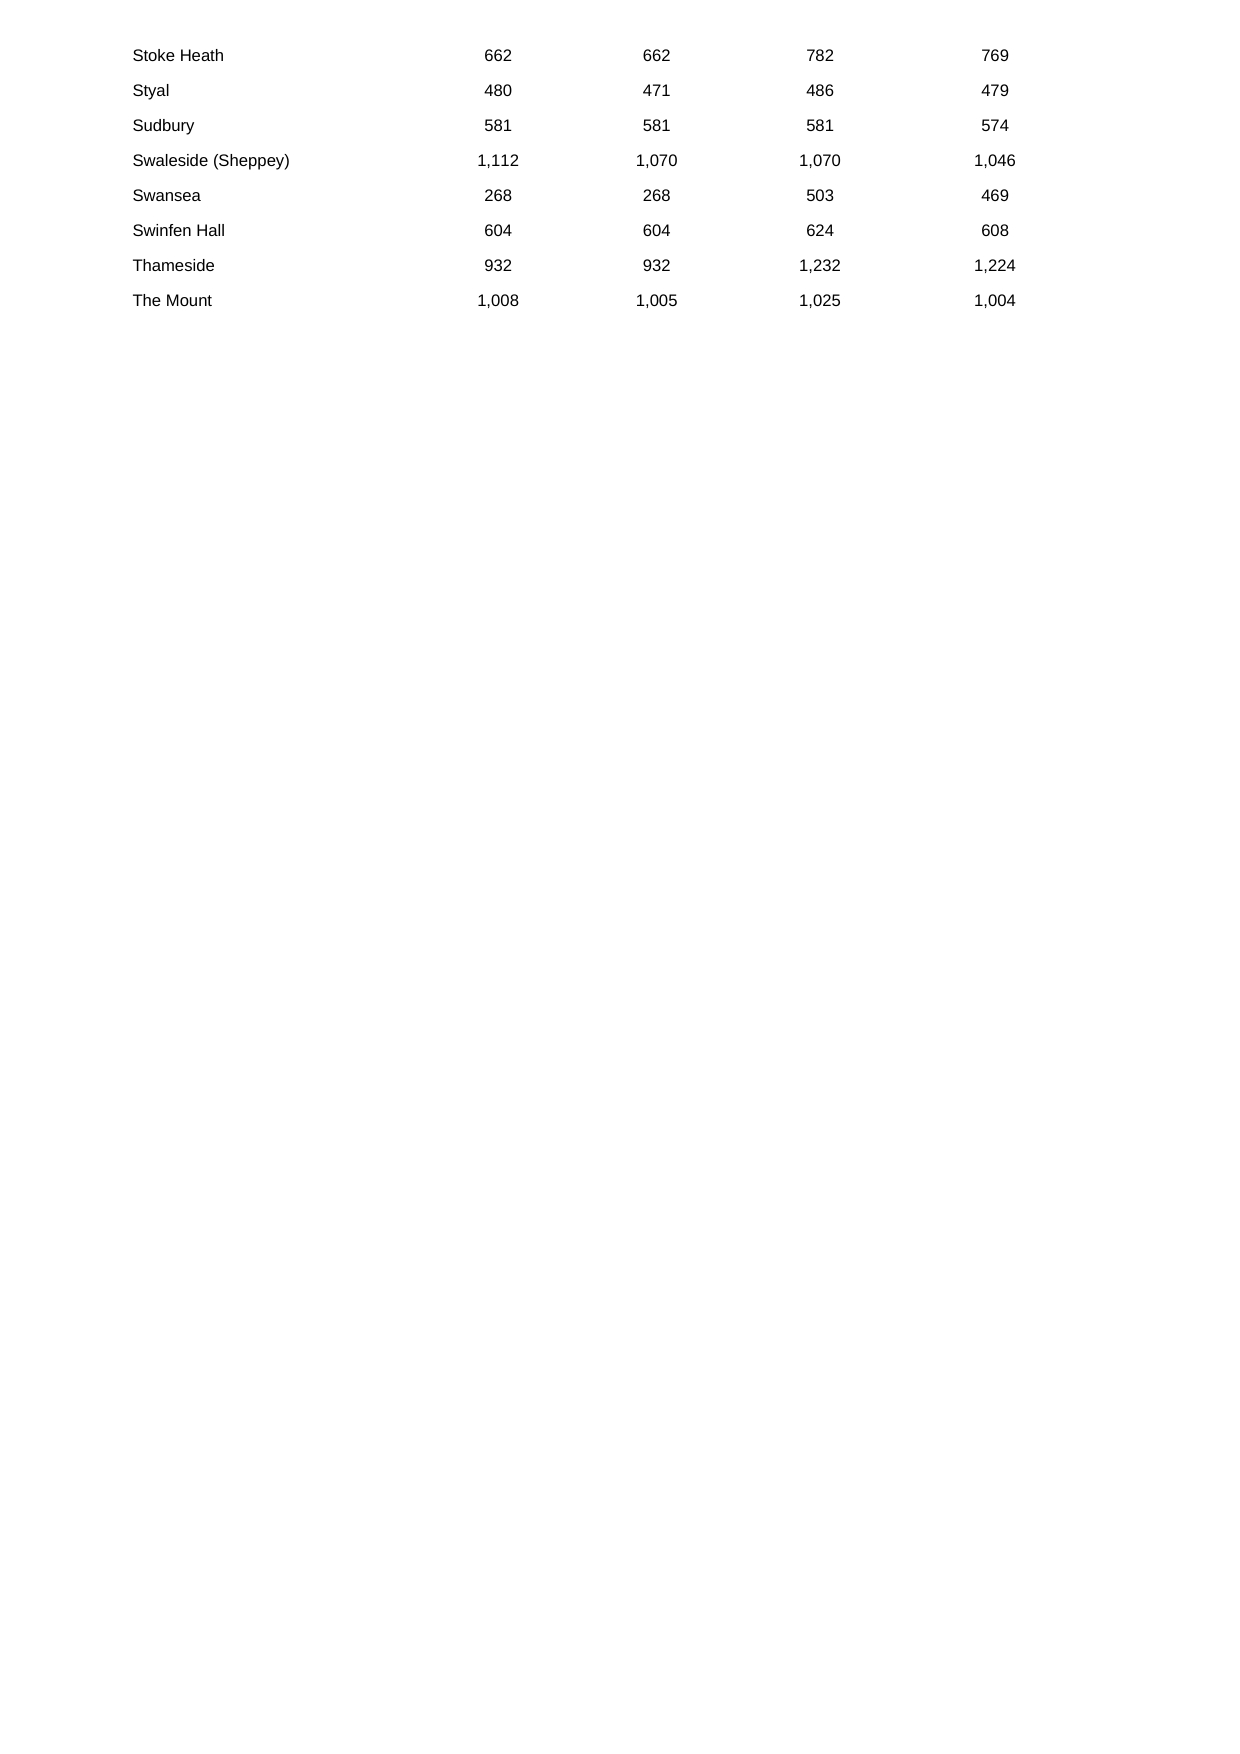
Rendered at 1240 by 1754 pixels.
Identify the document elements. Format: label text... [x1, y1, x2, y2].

text Styal 480 471 486 479 [132, 72, 1108, 101]
text Swinfen Hall 604 604 624 608 [132, 212, 1108, 241]
text Sudbury 581 581 581 574 [132, 107, 1108, 136]
text Swaleside (Sheppey) 1,112 1,070 1,070 1,046 [132, 142, 1108, 171]
text Stoke Heath 662 662 782 769 [132, 37, 1108, 66]
text Swansea 268 268 503 469 [132, 177, 1108, 206]
text The Mount 1,008 1,005 1,025 1,004 [132, 282, 1108, 311]
text Thameside 932 932 1,232 1,224 [132, 247, 1108, 276]
